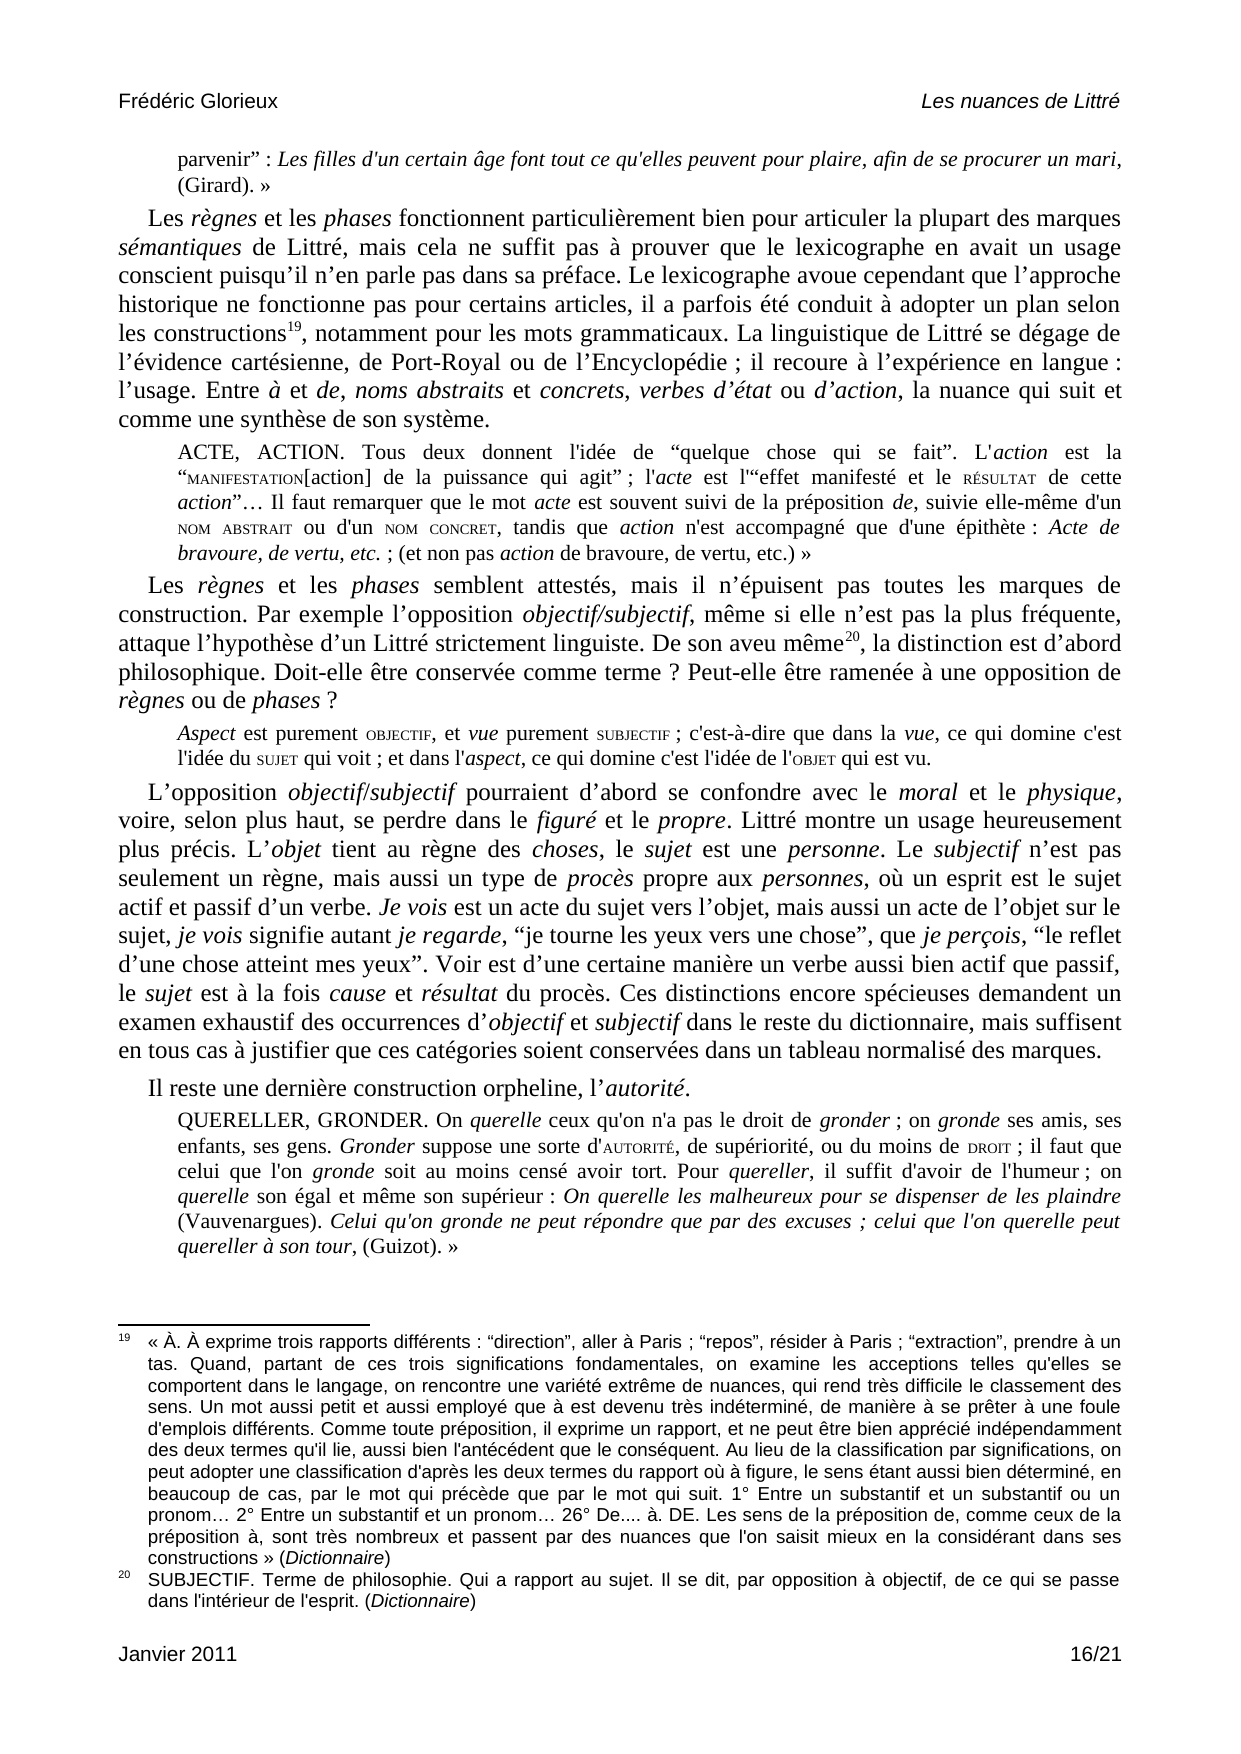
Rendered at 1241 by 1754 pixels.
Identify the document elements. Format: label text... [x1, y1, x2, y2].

text ACTE, ACTION. Tous deux donnent l'idée de “quelque chose qui se fait”. L'action est la “manifestation[action] de la puissance qui agit” ; l'acte est l'“effet manifesté et le résultat de cette action”… Il faut remarquer que le mot acte est souvent suivi de la préposition de, suivie elle-même d'un nom abstrait ou d'un nom concret, tandis que action n'est accompagné que d'une épithète : Acte de bravoure, de vertu, etc. ; (et non pas action de bravoure, de vertu, etc.) » [177, 439, 1122, 565]
text L’opposition objectif/subjectif pourraient d’abord se confondre avec le moral et le physique, voire, selon plus haut, se perdre dans le figuré et le propre. Littré montre un usage heureusement plus précis. L’objet tient au règne des choses, le sujet est une personne. Le subjectif n’est pas seulement un règne, mais aussi un type de procès propre aux personnes, où un esprit est le sujet actif et passif d’un verbe. Je vois est un acte du sujet vers l’objet, mais aussi un acte de l’objet sur le sujet, je vois signifie autant je regarde, “je tourne les yeux vers une chose”, que je perçois, “le reflet d’une chose atteint mes yeux”. Voir est d’une certaine manière un verbe aussi bien actif que passif, le sujet est à la fois cause et résultat du procès. Ces distinctions encore spécieuses demandent un examen exhaustif des occurrences d’objectif et subjectif dans le reste du dictionnaire, mais suffisent en tous cas à justifier que ces catégories soient conservées dans un tableau normalisé des marques. [118, 777, 1122, 1064]
text QUERELLER, GRONDER. On querelle ceux qu'on n'a pas le droit de gronder ; on gronde ses amis, ses enfants, ses gens. Gronder suppose une sorte d'autorité, de supériorité, ou du moins de droit ; il faut que celui que l'on gronde soit au moins censé avoir tort. Pour quereller, il suffit d'avoir de l'humeur ; on querelle son égal et même son supérieur : On querelle les malheureux pour se dispenser de les plaindre (Vauvenargues). Celui qu'on gronde ne peut répondre que par des excuses ; celui que l'on querelle peut quereller à son tour, (Guizot). » [177, 1107, 1122, 1259]
text Aspect est purement objectif, et vue purement subjectif ; c'est-à-dire que dans la vue, ce qui domine c'est l'idée du sujet qui voit ; et dans l'aspect, ce qui domine c'est l'idée de l'objet qui est vu. [177, 720, 1122, 771]
text SUBJECTIF. Terme de philosophie. Qui a rapport au sujet. Il se dit, par opposition à objectif, de ce qui se passe dans l'intérieur de l'esprit. (Dictionnaire) [118, 1568, 1122, 1612]
text « À. À exprime trois rapports différents : “direction”, aller à Paris ; “repos”, résider à Paris ; “extraction”, prendre à un tas. Quand, partant de ces trois significations fondamentales, on examine les acceptions telles qu'elles se comportent dans le langage, on rencontre une variété extrême de nuances, qui rend très difficile le classement des sens. Un mot aussi petit et aussi employé que à est devenu très indéterminé, de manière à se prêter à une foule d'emplois différents. Comme toute préposition, il exprime un rapport, et ne peut être bien apprécié indépendamment des deux termes qu'il lie, aussi bien l'antécédent que le conséquent. Au lieu de la classification par significations, on peut adopter une classification d'après les deux termes du rapport où à figure, le sens étant aussi bien déterminé, en beaucoup de cas, par le mot qui précède que par le mot qui suit. 1° Entre un substantif et un substantif ou un pronom… 2° Entre un substantif et un pronom… 26° De.... à. DE. Les sens de la préposition de, comme ceux de la préposition à, sont très nombreux et passent par des nuances que l'on saisit mieux en la considérant dans ses constructions » (Dictionnaire) [118, 1331, 1122, 1568]
text Les règnes et les phases fonctionnent particulièrement bien pour articuler la plupart des marques sémantiques de Littré, mais cela ne suffit pas à prouver que le lexicographe en avait un usage conscient puisqu’il n’en parle pas dans sa préface. Le lexicographe avoue cependant que l’approche historique ne fonctionne pas pour certains articles, il a parfois été conduit à adopter un plan selon les constructions, notamment pour les mots grammaticaux. La linguistique de Littré se dégage de l’évidence cartésienne, de Port-Royal ou de l’Encyclopédie ; il recoure à l’expérience en langue : l’usage. Entre à et de, noms abstraits et concrets, verbes d’état ou d’action, la nuance qui suit et comme une synthèse de son système. [118, 203, 1122, 433]
text Les règnes et les phases semblent attestés, mais il n’épuisent pas toutes les marques de construction. Par exemple l’opposition objectif/subjectif, même si elle n’est pas la plus fréquente, attaque l’hypothèse d’un Littré strictement linguiste. De son aveu même, la distinction est d’abord philosophique. Doit-elle être conservée comme terme ? Peut-elle être ramenée à une opposition de règnes ou de phases ? [118, 571, 1122, 714]
text Il reste une dernière construction orpheline, l’autorité. [118, 1073, 1122, 1102]
text parvenir” : Les filles d'un certain âge font tout ce qu'elles peuvent pour plaire, afin de se procurer un mari, (Girard). » [177, 146, 1122, 197]
